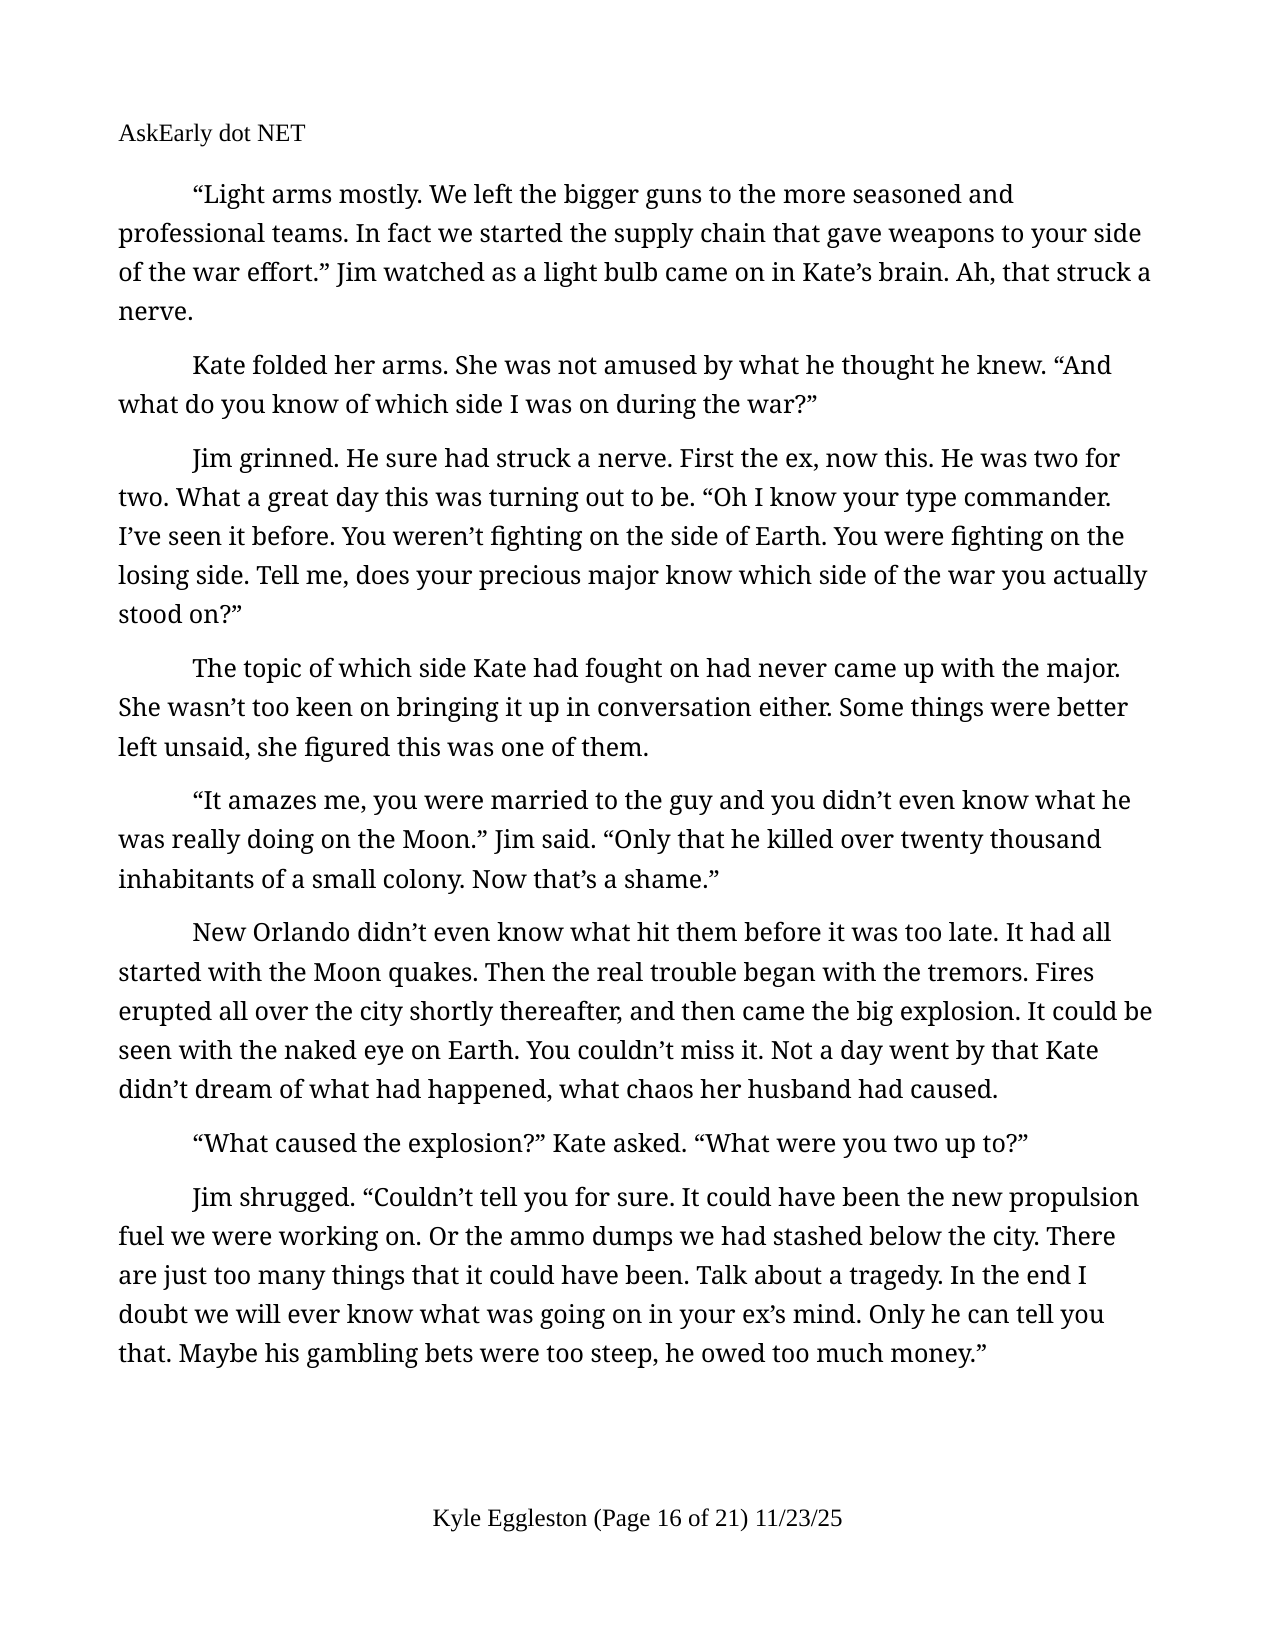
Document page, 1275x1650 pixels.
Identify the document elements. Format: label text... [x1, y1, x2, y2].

text Jim shrugged. “Couldn’t tell you for sure. It could have been the new propulsion fuel we were working on. Or the ammo dumps we had stashed below the city. There are just too many things that it could have been. Talk about a tragedy. In the end I doubt we will ever know what was going on in your ex’s mind. Only he can tell you that. Maybe his gambling bets were too steep, he owed too much money.” [118, 1179, 1157, 1370]
text Kate folded her arms. She was not amused by what he thought he knew. “And what do you know of which side I was on during the war?” [118, 348, 1157, 421]
text Jim grinned. He sure had struck a nerve. First the ex, now this. He was two for two. What a great day this was turning out to be. “Oh I know your type commander. I’ve seen it before. You weren’t fighting on the side of Earth. You were fighting on the losing side. Tell me, does your precious major know which side of the war you actually stood on?” [118, 441, 1157, 631]
text New Orlando didn’t even know what hit them before it was too late. It had all started with the Moon quakes. Then the real trouble began with the tremors. Fires erupted all over the city shortly thereafter, and then came the big explosion. It could be seen with the naked eye on Earth. You couldn’t miss it. Not a day went by that Kate didn’t dream of what had happened, what chaos her husband had caused. [118, 915, 1157, 1106]
text “What caused the explosion?” Kate asked. “What were you two up to?” [118, 1126, 1157, 1159]
text “It amazes me, you were married to the guy and you didn’t even know what he was really doing on the Moon.” Jim said. “Only that he killed over twenty thousand inhabitants of a small colony. Now that’s a shame.” [118, 783, 1157, 895]
text The topic of which side Kate had fought on had never came up with the major. She wasn’t too keen on bringing it up in conversation either. Some things were better left unsaid, she figured this was one of them. [118, 651, 1157, 763]
text “Light arms mostly. We left the bigger guns to the more seasoned and professional teams. In fact we started the supply chain that gave weapons to your side of the war effort.” Jim watched as a light bulb came on in Kate’s brain. Ah, that struck a nerve. [118, 176, 1157, 328]
